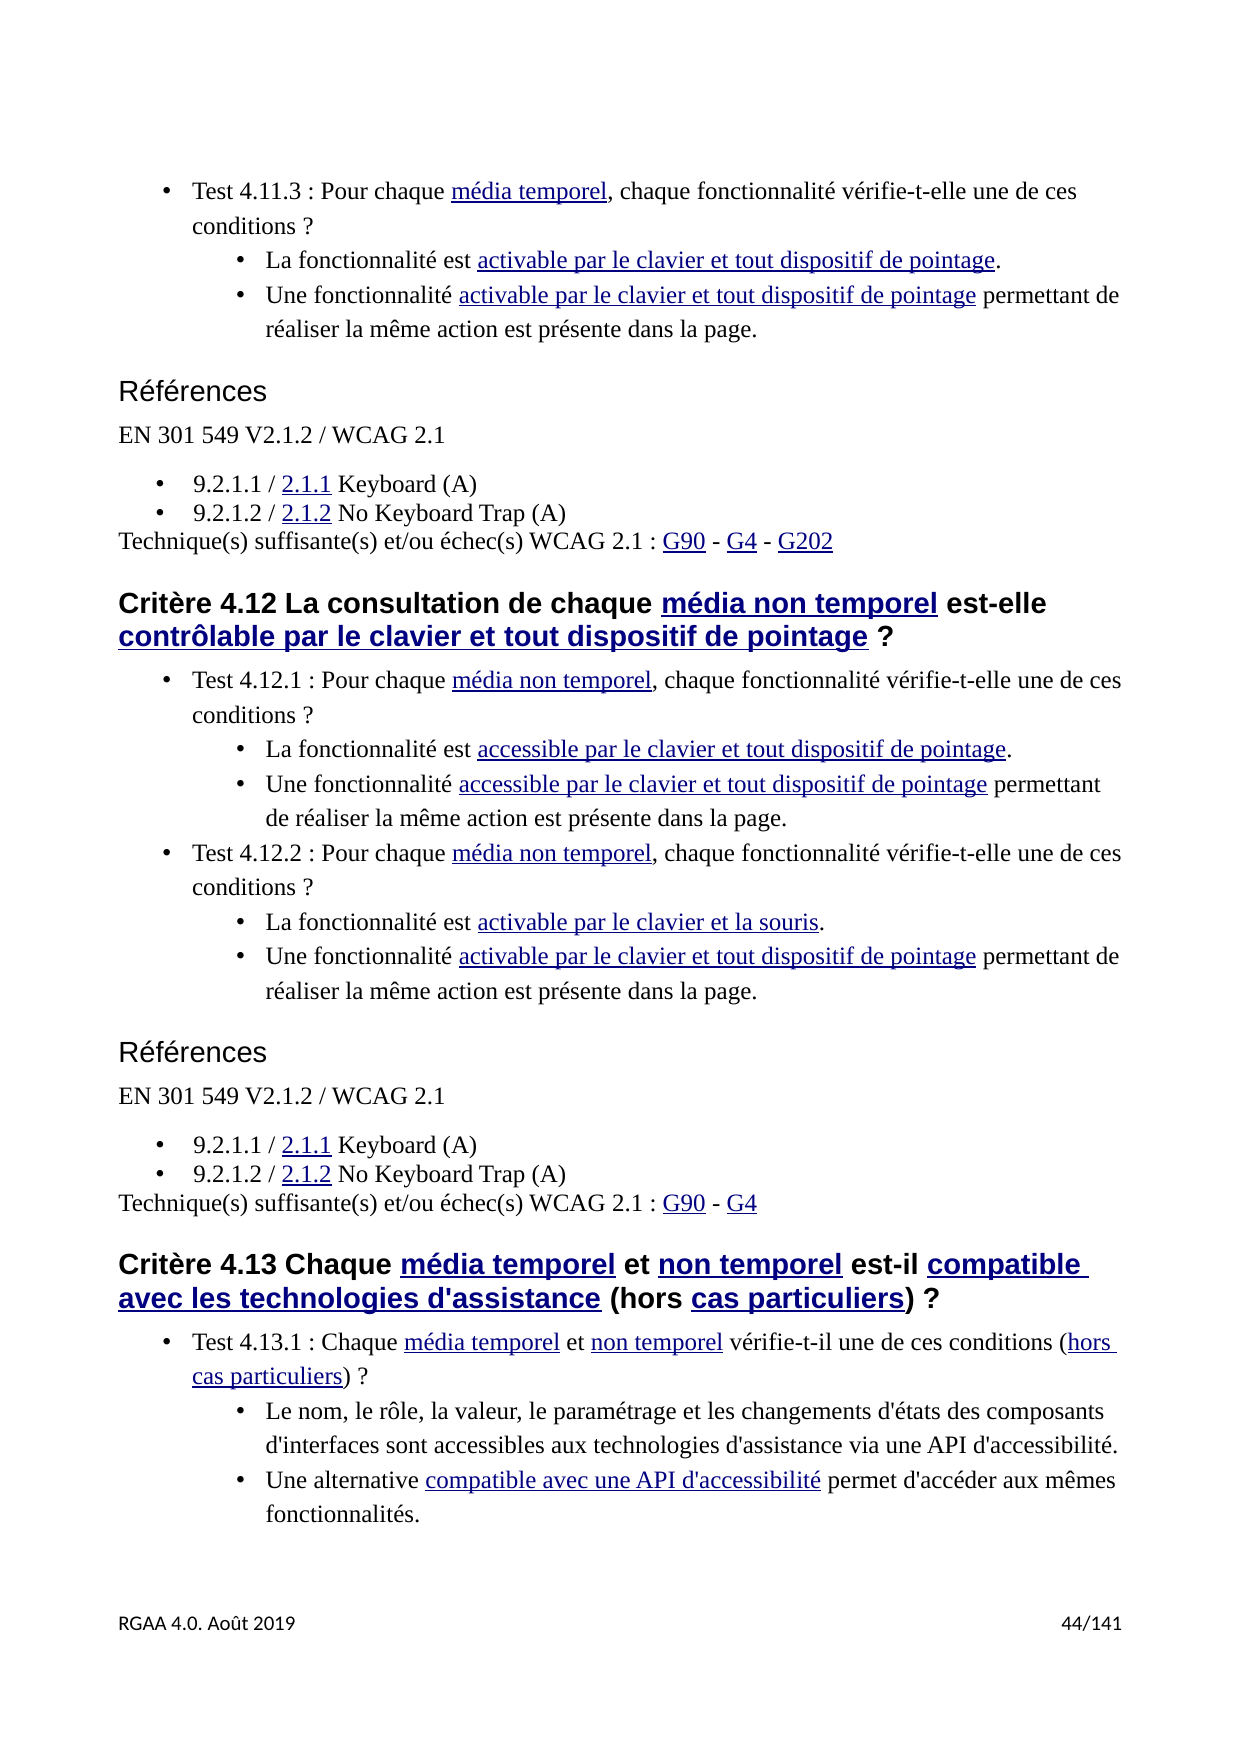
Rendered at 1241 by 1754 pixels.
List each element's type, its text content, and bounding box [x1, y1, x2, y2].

list La fonctionnalité est activable par le clavier et tout dispositif de pointage. [236, 245, 1122, 274]
list Une alternative compatible avec une API d'accessibilité permet d'accéder aux mêmes fonctionnalités. [236, 1465, 1122, 1528]
text EN 301 549 V2.1.2 / WCAG 2.1 [118, 420, 1122, 448]
list 9.2.1.2 / 2.1.2 No Keyboard Trap (A) [156, 498, 1122, 526]
text EN 301 549 V2.1.2 / WCAG 2.1 [118, 1081, 1122, 1110]
list 9.2.1.1 / 2.1.1 Keyboard (A) [156, 1130, 1122, 1159]
list Test 4.12.2 : Pour chaque média non temporel, chaque fonctionnalité vérifie-t-elle une de ces conditions ? [162, 838, 1122, 901]
subtitle Critère 4.12 La consultation de chaque média non temporel est-elle contrôlable par le clavier et tout dispositif de pointage ? [118, 586, 1122, 653]
subtitle Critère 4.13 Chaque média temporel et non temporel est-il compatible avec les technologies d'assistance (hors cas particuliers) ? [118, 1247, 1122, 1314]
list Une fonctionnalité accessible par le clavier et tout dispositif de pointage permettant de réaliser la même action est présente dans la page. [236, 769, 1122, 832]
list Test 4.12.1 : Pour chaque média non temporel, chaque fonctionnalité vérifie-t-elle une de ces conditions ? [162, 665, 1122, 729]
list 9.2.1.2 / 2.1.2 No Keyboard Trap (A) [156, 1159, 1122, 1188]
list La fonctionnalité est activable par le clavier et la souris. [236, 907, 1122, 936]
list 9.2.1.1 / 2.1.1 Keyboard (A) [156, 469, 1122, 498]
list Test 4.11.3 : Pour chaque média temporel, chaque fonctionnalité vérifie-t-elle une de ces conditions ? [162, 176, 1122, 239]
list La fonctionnalité est accessible par le clavier et tout dispositif de pointage. [236, 734, 1122, 763]
list Une fonctionnalité activable par le clavier et tout dispositif de pointage permettant de réaliser la même action est présente dans la page. [236, 280, 1122, 343]
list Test 4.13.1 : Chaque média temporel et non temporel vérifie-t-il une de ces conditions (hors cas particuliers) ? [162, 1327, 1122, 1390]
text Technique(s) suffisante(s) et/ou échec(s) WCAG 2.1 : G90 - G4 [118, 1188, 1122, 1217]
subtitle Références [118, 1035, 1122, 1069]
list Une fonctionnalité activable par le clavier et tout dispositif de pointage permettant de réaliser la même action est présente dans la page. [236, 941, 1122, 1004]
subtitle Références [118, 374, 1122, 407]
text Technique(s) suffisante(s) et/ou échec(s) WCAG 2.1 : G90 - G4 - G202 [118, 526, 1122, 555]
list Le nom, le rôle, la valeur, le paramétrage et les changements d'états des composants d'interfaces sont accessibles aux technologies d'assistance via une API d'accessibilité. [236, 1396, 1122, 1459]
